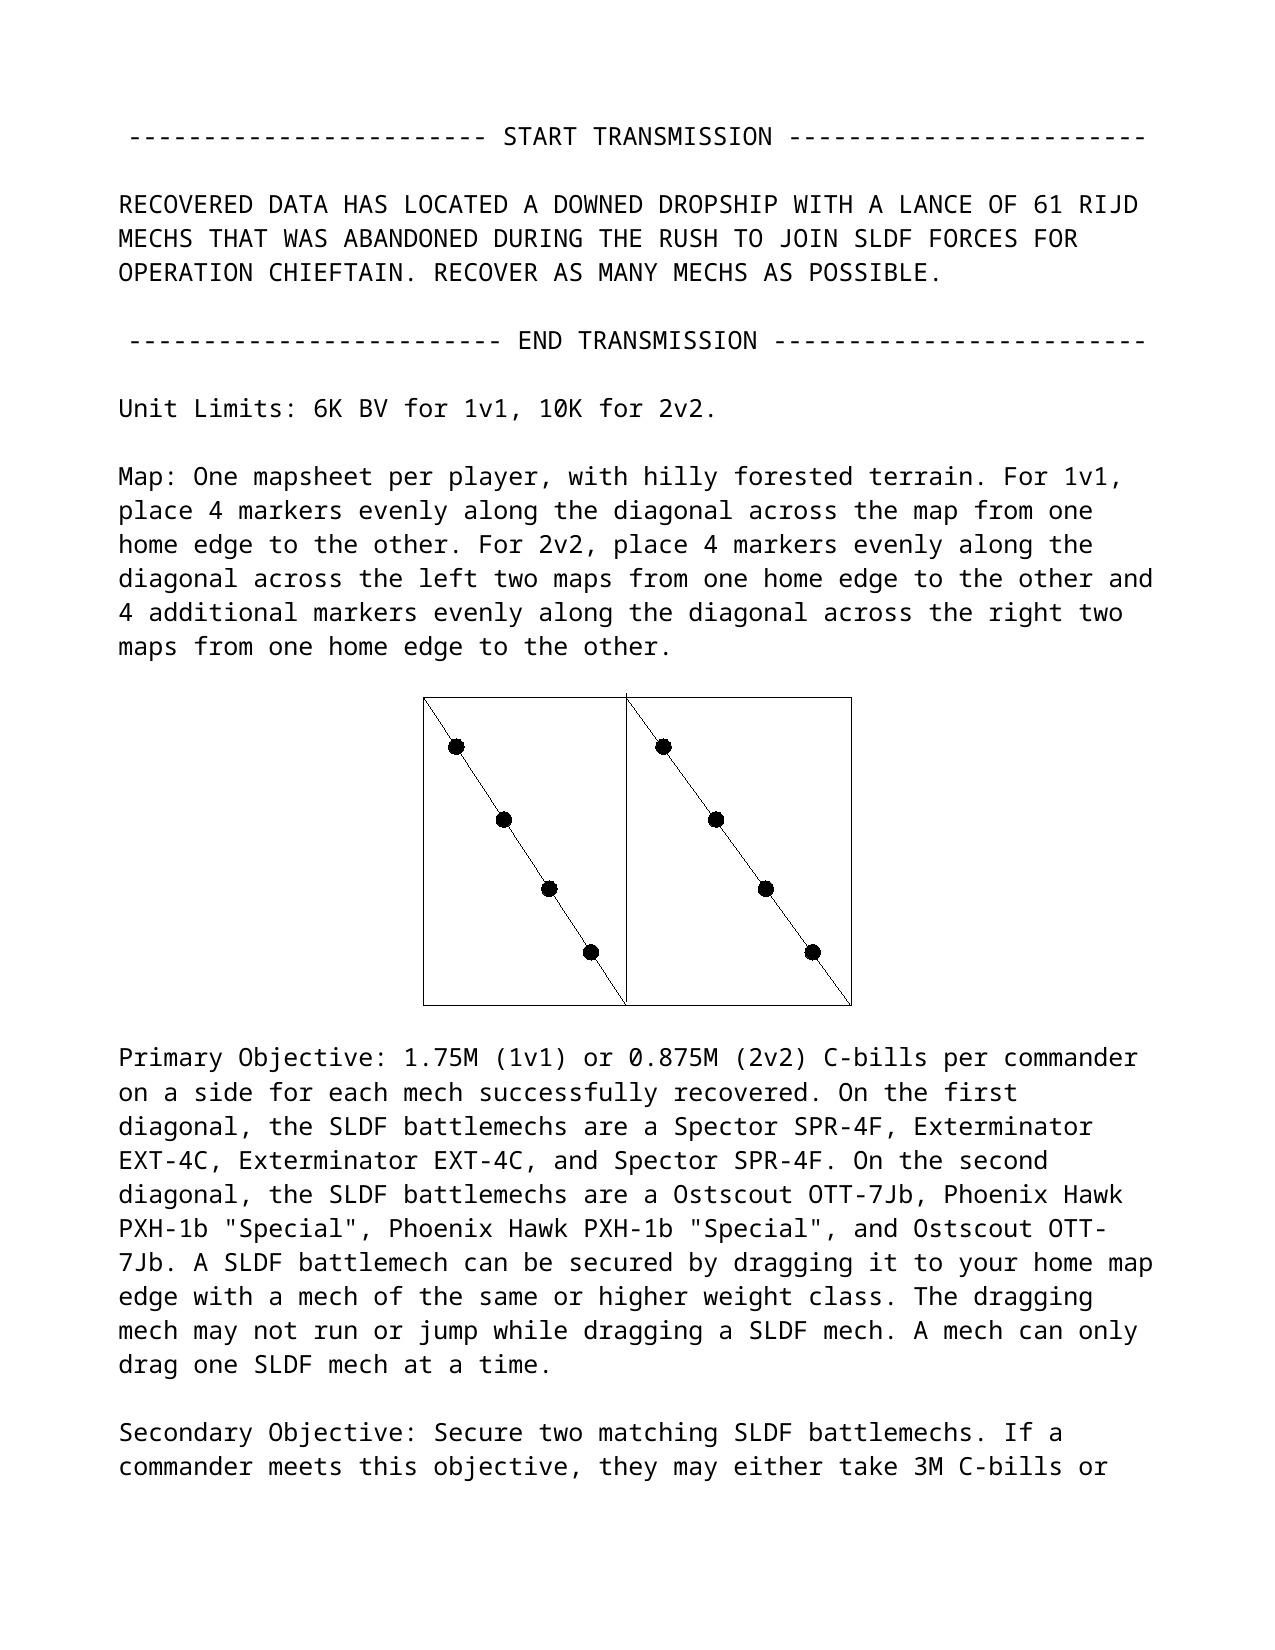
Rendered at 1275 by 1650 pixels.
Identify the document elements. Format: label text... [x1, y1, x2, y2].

text Primary Objective: 1.75M (1v1) or 0.875M (2v2) C-bills per commander on a side for each mech successfully recovered. On the first diagonal, the SLDF battlemechs are a Spector SPR-4F, Exterminator EXT-4C, Exterminator EXT-4C, and Spector SPR-4F. On the second diagonal, the SLDF battlemechs are a Ostscout OTT-7Jb, Phoenix Hawk PXH-1b "Special", Phoenix Hawk PXH-1b "Special", and Ostscout OTT-7Jb. A SLDF battlemech can be secured by dragging it to your home map edge with a mech of the same or higher weight class. The dragging mech may not run or jump while dragging a SLDF mech. A mech can only drag one SLDF mech at a time. [118, 1040, 1157, 1381]
text Secondary Objective: Secure two matching SLDF battlemechs. If a commander meets this objective, they may either take 3M C-bills or [118, 1415, 1157, 1483]
text Map: One mapsheet per player, with hilly forested terrain. For 1v1, place 4 markers evenly along the diagonal across the map from one home edge to the other. For 2v2, place 4 markers evenly along the diagonal across the left two maps from one home edge to the other and 4 additional markers evenly along the diagonal across the right two maps from one home edge to the other. [118, 459, 1157, 663]
text ------------------------- END TRANSMISSION ------------------------- [118, 288, 1157, 357]
text ------------------------ START TRANSMISSION ------------------------ [118, 118, 1157, 152]
text RECOVERED DATA HAS LOCATED A DOWNED DROPSHIP WITH A LANCE OF 61 RIJD MECHS THAT WAS ABANDONED DURING THE RUSH TO JOIN SLDF FORCES FOR OPERATION CHIEFTAIN. RECOVER AS MANY MECHS AS POSSIBLE. [118, 152, 1157, 288]
text Unit Limits: 6K BV for 1v1, 10K for 2v2. [118, 391, 1157, 425]
